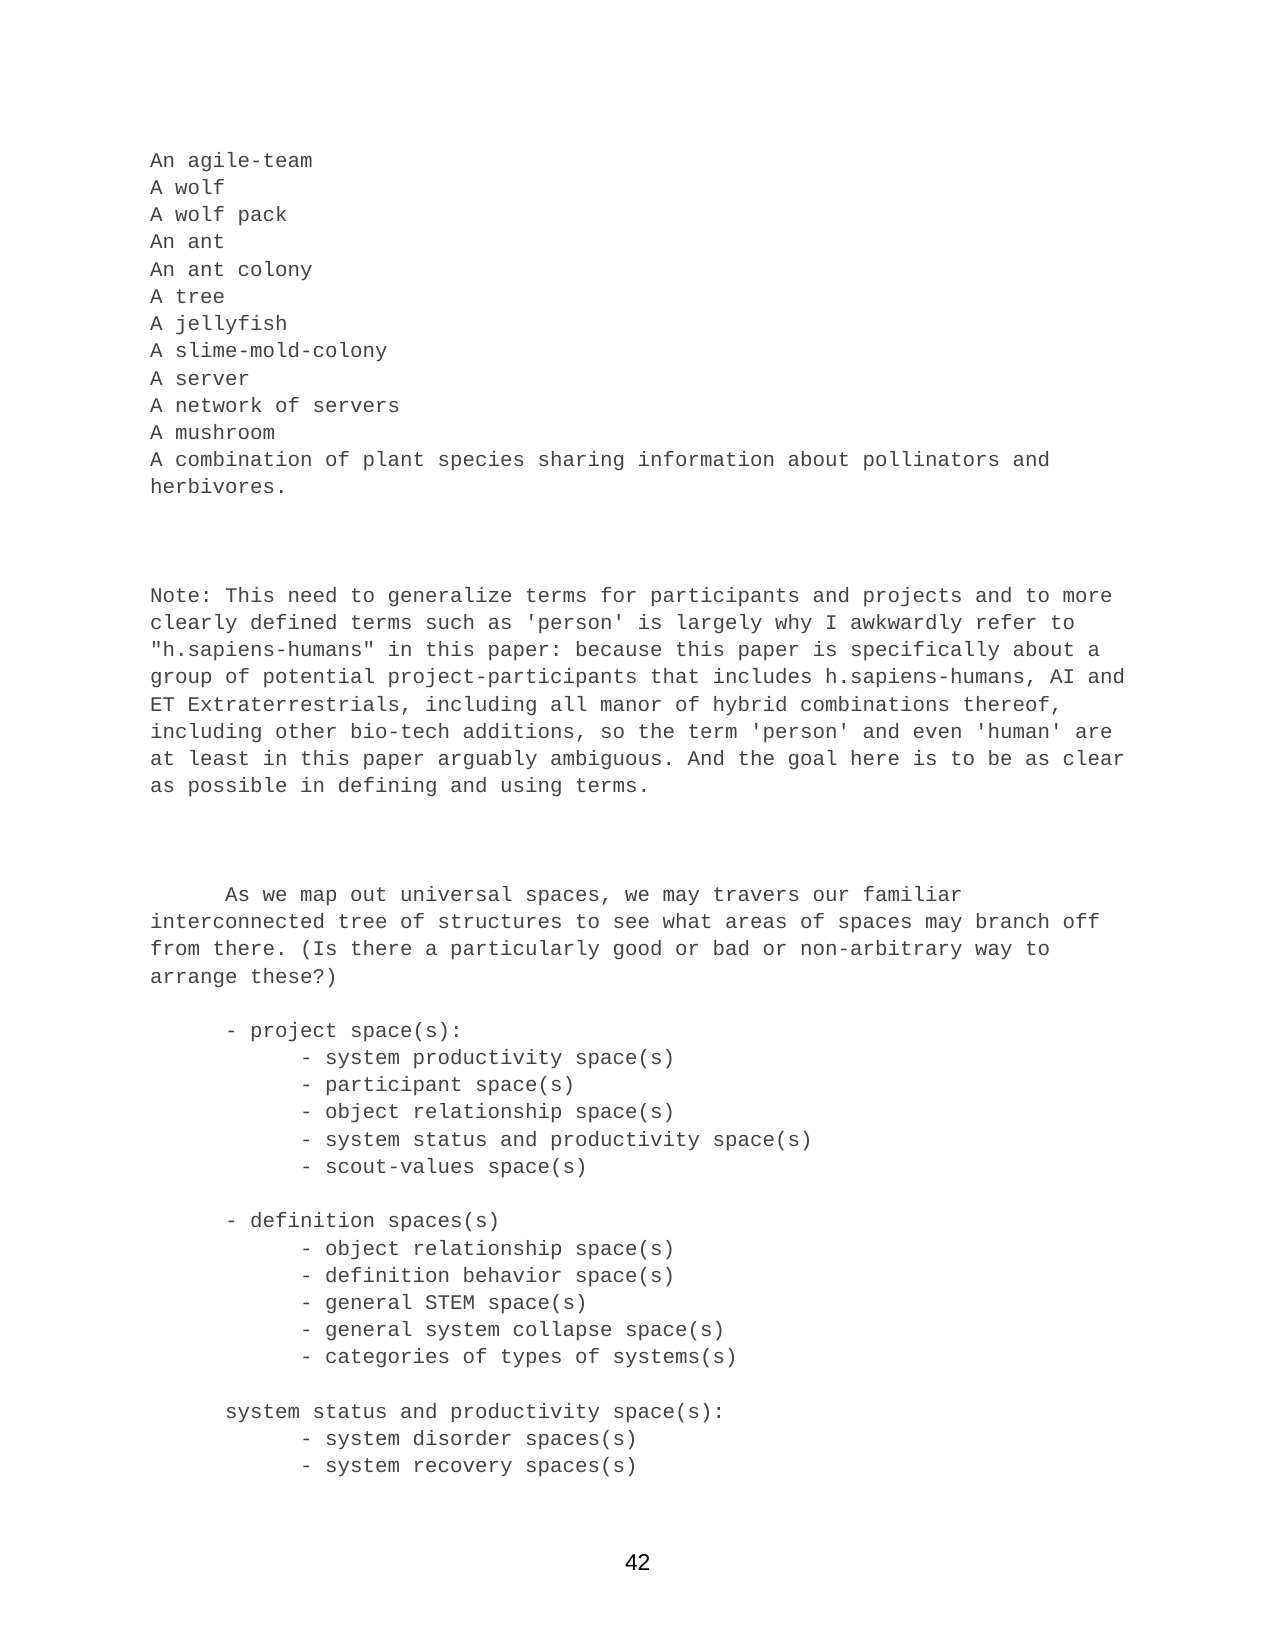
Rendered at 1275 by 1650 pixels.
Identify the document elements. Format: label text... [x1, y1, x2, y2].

text - object relationship space(s) [150, 1102, 1125, 1125]
text A network of servers [150, 395, 1125, 418]
text An ant colony [150, 259, 1125, 282]
text - general STEM space(s) [150, 1292, 1125, 1316]
text A wolf pack [150, 204, 1125, 228]
text Note: This need to generalize terms for participants and projects and to more clearly defined terms such as 'person' is largely why I awkwardly refer to "h.sapiens-humans" in this paper: because this paper is specifically about a group of potential project-participants that includes h.sapiens-humans, AI and ET Extraterrestrials, including all manor of hybrid combinations thereof, including other bio-tech additions, so the term 'person' and even 'human' are at least in this paper arguably ambiguous. And the goal here is to be as clear as possible in defining and using terms. [150, 585, 1125, 799]
text An ant [150, 232, 1125, 255]
text - system recovery spaces(s) [150, 1455, 1125, 1479]
text A tree [150, 286, 1125, 309]
text A server [150, 367, 1125, 391]
text As we map out universal spaces, we may travers our familiar interconnected tree of structures to see what areas of spaces may branch off from there. (Is there a particularly good or bad or non-arbitrary way to arrange these?) [150, 884, 1125, 989]
text - definition spaces(s) [150, 1210, 1125, 1234]
text - system status and productivity space(s) [150, 1129, 1125, 1152]
text - system disorder spaces(s) [150, 1428, 1125, 1451]
text A mushroom [150, 422, 1125, 446]
text system status and productivity space(s): [150, 1401, 1125, 1424]
text - definition behavior space(s) [150, 1265, 1125, 1288]
text A wolf [150, 177, 1125, 201]
text A combination of plant species sharing information about pollinators and herbivores. [150, 449, 1125, 500]
text - participant space(s) [150, 1074, 1125, 1098]
text - categories of types of systems(s) [225, 1346, 1125, 1370]
text A jellyfish [150, 313, 1125, 337]
text - object relationship space(s) [150, 1237, 1125, 1261]
text - system productivity space(s) [225, 1047, 1125, 1071]
text - project space(s): [150, 1020, 1125, 1044]
text - scout-values space(s) [150, 1156, 1125, 1179]
text A slime-mold-colony [150, 340, 1125, 364]
text An agile-team [150, 150, 1125, 174]
text - general system collapse space(s) [150, 1319, 1125, 1343]
